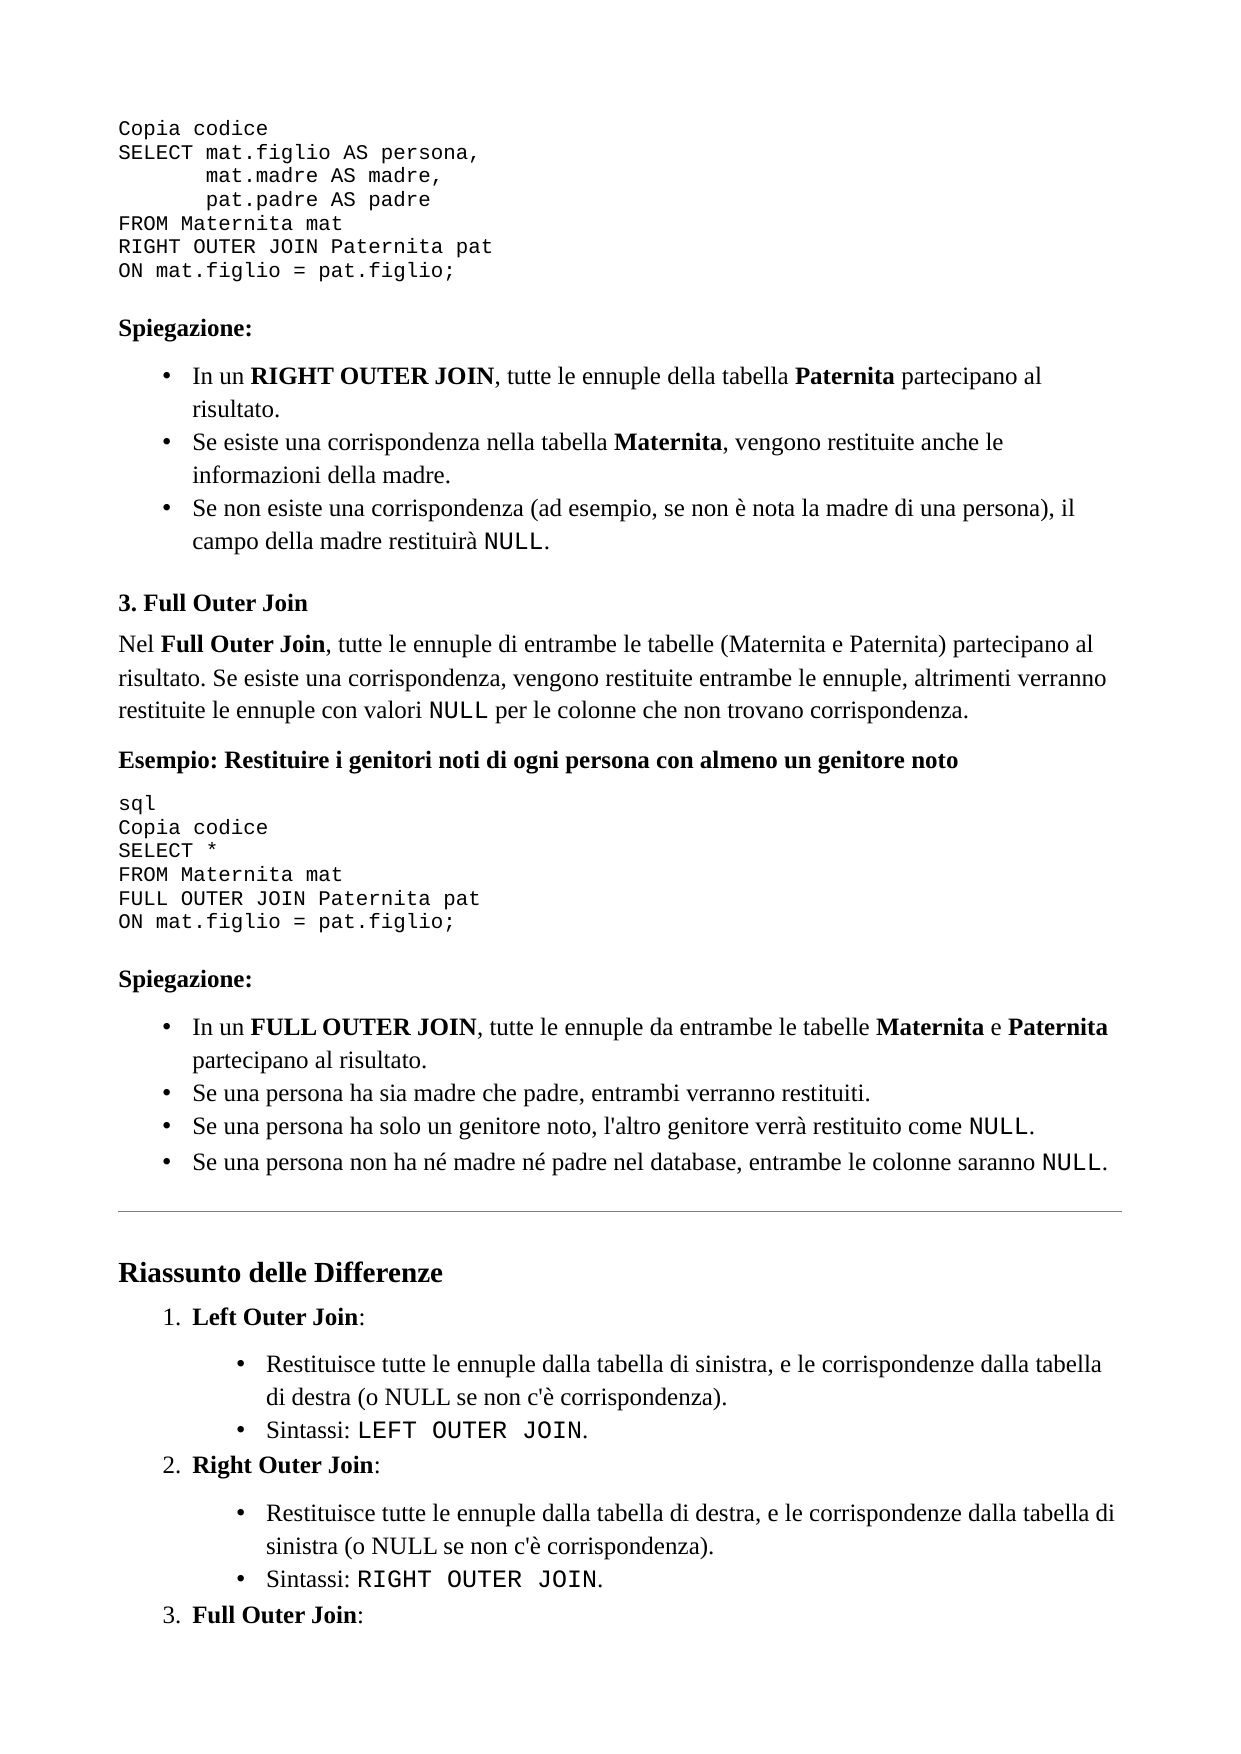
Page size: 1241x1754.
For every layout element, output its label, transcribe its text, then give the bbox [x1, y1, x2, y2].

list Se una persona ha sia madre che padre, entrambi verranno restituiti. [162, 1078, 1122, 1107]
text ON mat.figlio = pat.figlio; [118, 911, 1122, 935]
text Copia codice [118, 817, 1122, 841]
list Se esiste una corrispondenza nella tabella Maternita, vengono restituite anche le informazioni della madre. [162, 427, 1122, 488]
text RIGHT OUTER JOIN Paternita pat [118, 236, 1122, 260]
text ON mat.figlio = pat.figlio; [118, 260, 1122, 284]
text Copia codice [118, 118, 1122, 142]
list Right Outer Join: [162, 1451, 1122, 1479]
text Nel Full Outer Join, tutte le ennuple di entrambe le tabelle (Maternita e Paternita) partecipano al risultato. Se esiste una corrispondenza, vengono restituite entrambe le ennuple, altrimenti verranno restituite le ennuple con valori NULL per le colonne che non trovano corrispondenza. [118, 629, 1122, 726]
list In un RIGHT OUTER JOIN, tutte le ennuple della tabella Paternita partecipano al risultato. [162, 361, 1122, 422]
text mat.madre AS madre, [118, 165, 1122, 189]
text sql [118, 793, 1122, 817]
subtitle Riassunto delle Differenze [118, 1256, 1122, 1289]
text FROM Maternita mat [118, 864, 1122, 888]
text pat.padre AS padre [118, 189, 1122, 213]
text Esempio: Restituire i genitori noti di ogni persona con almeno un genitore noto [118, 746, 1122, 774]
list Se una persona ha solo un genitore noto, l'altro genitore verrà restituito come NULL. [162, 1111, 1122, 1142]
text FROM Maternita mat [118, 213, 1122, 236]
list Sintassi: RIGHT OUTER JOIN. [236, 1564, 1122, 1595]
list Sintassi: LEFT OUTER JOIN. [236, 1415, 1122, 1446]
list In un FULL OUTER JOIN, tutte le ennuple da entrambe le tabelle Maternita e Paternita partecipano al risultato. [162, 1012, 1122, 1074]
text SELECT mat.figlio AS persona, [118, 142, 1122, 165]
list Full Outer Join: [162, 1600, 1122, 1628]
list Restituisce tutte le ennuple dalla tabella di destra, e le corrispondenze dalla tabella di sinistra (o NULL se non c'è corrispondenza). [236, 1498, 1122, 1560]
text Spiegazione: [118, 964, 1122, 993]
subtitle 3. Full Outer Join [118, 588, 1122, 617]
list Left Outer Join: [162, 1302, 1122, 1330]
text FULL OUTER JOIN Paternita pat [118, 888, 1122, 911]
list Se non esiste una corrispondenza (ad esempio, se non è nota la madre di una persona), il campo della madre restituirà NULL. [162, 493, 1122, 557]
text Spiegazione: [118, 313, 1122, 342]
list Restituisce tutte le ennuple dalla tabella di sinistra, e le corrispondenze dalla tabella di destra (o NULL se non c'è corrispondenza). [236, 1349, 1122, 1411]
list Se una persona non ha né madre né padre nel database, entrambe le colonne saranno NULL. [162, 1147, 1122, 1177]
text SELECT * [118, 841, 1122, 864]
